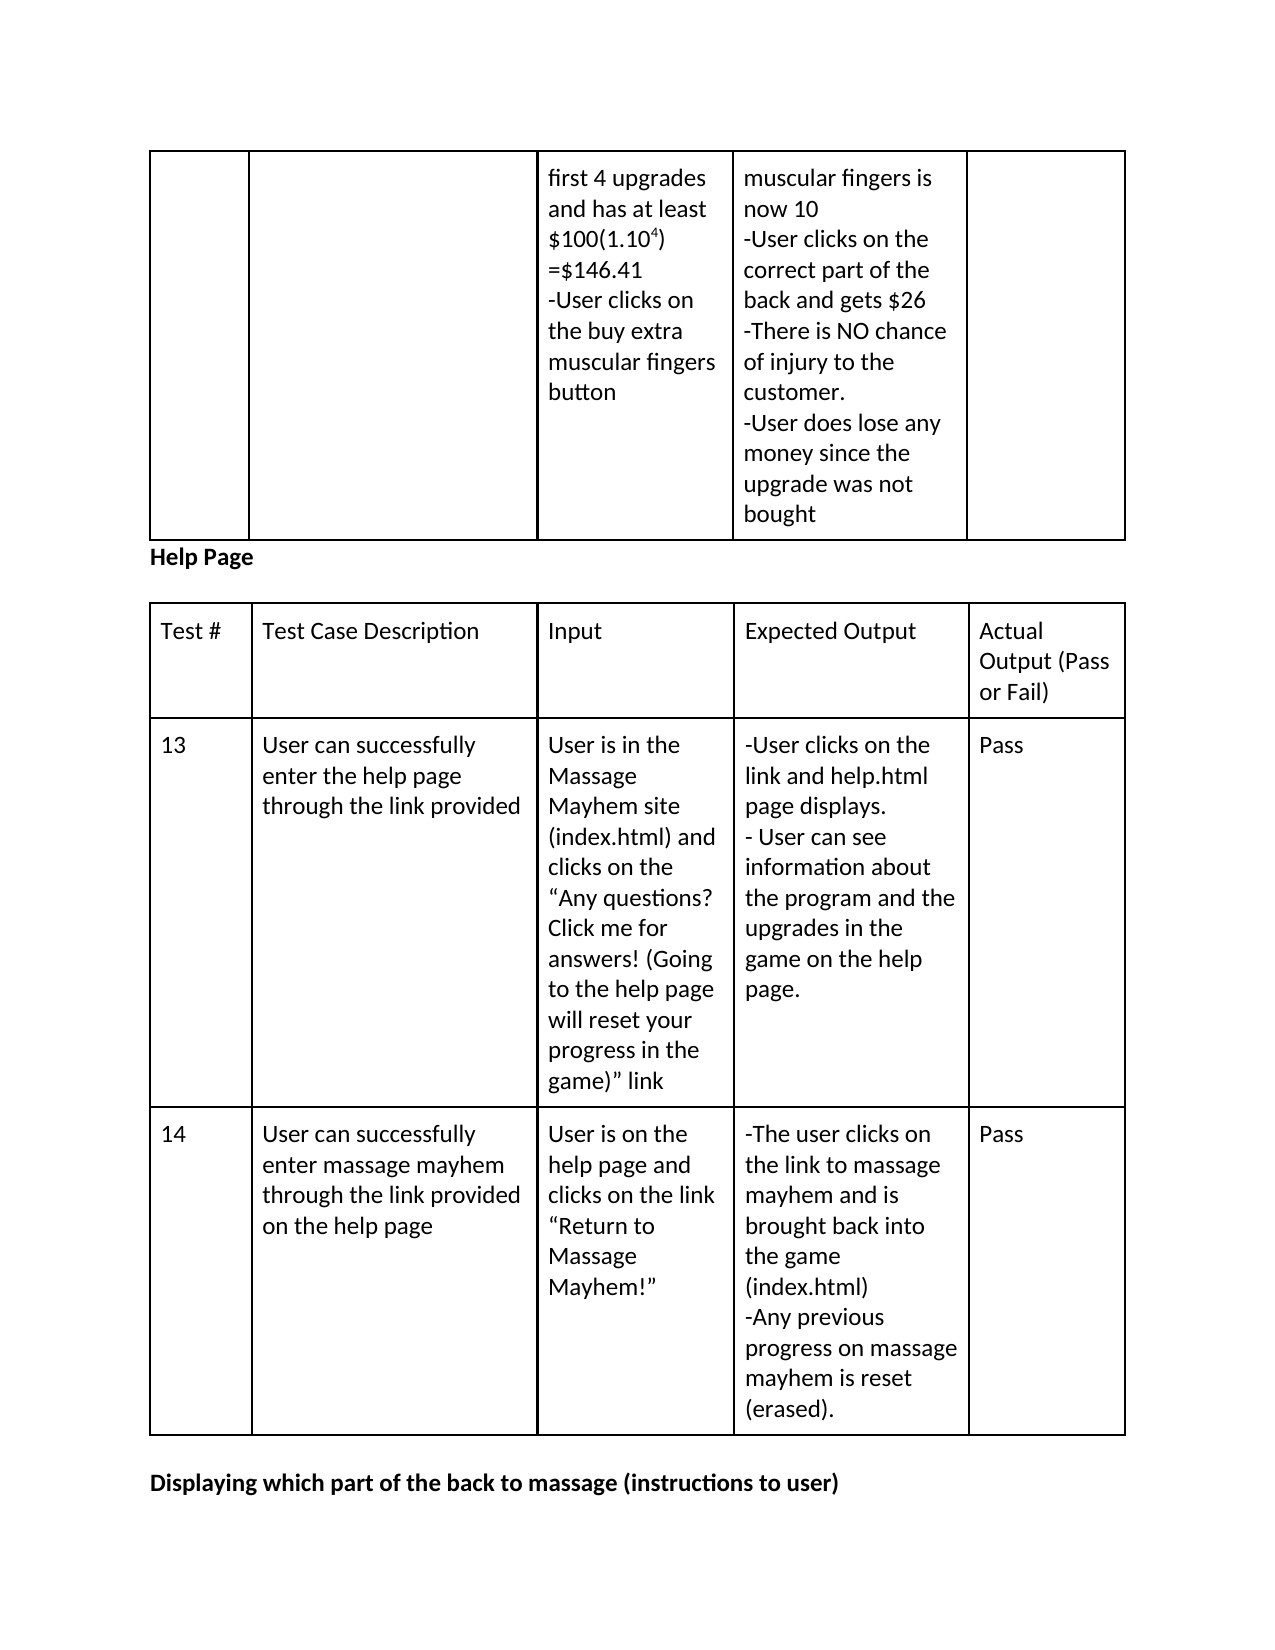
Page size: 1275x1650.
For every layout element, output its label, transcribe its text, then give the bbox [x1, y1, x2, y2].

table_cell User can successfully enter the help page through the link provided [253, 719, 536, 1106]
table_header Test Case Description [253, 604, 536, 717]
table_cell User is in the Massage Mayhem site (index.html) and clicks on the “Any questions? Click me for answers! (Going to the help page will reset your progress in the game)” link [539, 719, 733, 1106]
table_cell [151, 152, 248, 539]
text Displaying which part of the back to massage (instructions to user) [150, 1467, 1125, 1497]
table_cell 13 [151, 719, 251, 1106]
table_header Expected Output [735, 604, 968, 717]
table_cell 14 [151, 1108, 251, 1434]
table_cell -The user clicks on the link to massage mayhem and is brought back into the game (index.html) -Any previous progress on massage mayhem is reset (erased). [735, 1108, 968, 1434]
table_cell first 4 upgrades and has at least $100(1.104) =$146.41 -User clicks on the buy extra muscular fingers button [539, 152, 732, 539]
table_cell -User clicks on the link and help.html page displays. - User can see information about the program and the upgrades in the game on the help page. [735, 719, 968, 1106]
table_header Input [539, 604, 733, 717]
table_cell Pass [970, 719, 1124, 1106]
table_header Test # [151, 604, 251, 717]
table_cell [968, 152, 1124, 539]
text Help Page [150, 541, 1125, 572]
table_header Actual Output (Pass or Fail) [970, 604, 1124, 717]
table_cell User is on the help page and clicks on the link “Return to Massage Mayhem!” [539, 1108, 733, 1434]
table_cell Pass [970, 1108, 1124, 1434]
table_cell muscular fingers is now 10 -User clicks on the correct part of the back and gets $26 -There is NO chance of injury to the customer. -User does lose any money since the upgrade was not bought [734, 152, 966, 539]
table_cell [250, 152, 536, 539]
table_cell User can successfully enter massage mayhem through the link provided on the help page [253, 1108, 536, 1434]
